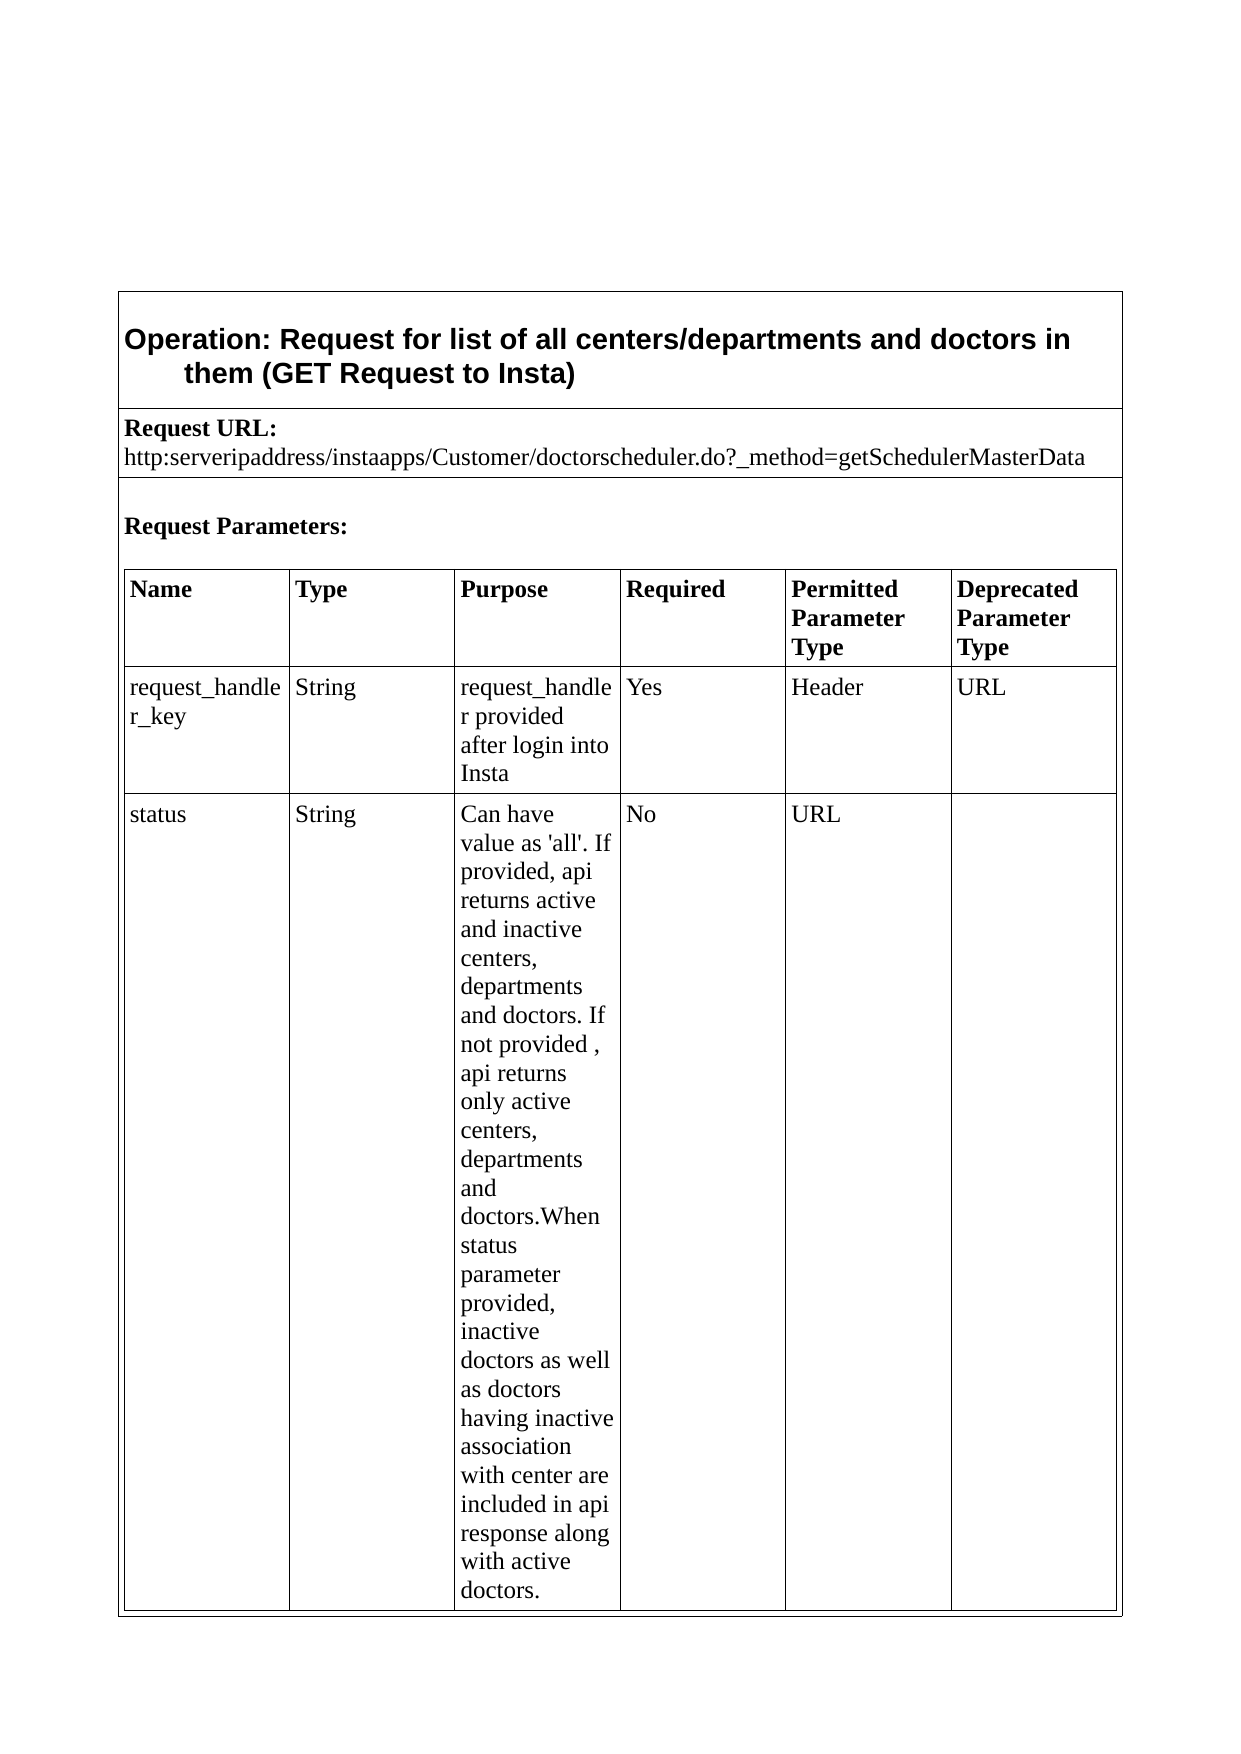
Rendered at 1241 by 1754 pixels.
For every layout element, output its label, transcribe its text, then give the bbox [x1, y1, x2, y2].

table_header Deprecated Parameter Type [952, 570, 1116, 666]
table_cell Request URL: http:serveripaddress/instaapps/Customer/doctorscheduler.do?_method=getSchedulerMasterData [119, 409, 1122, 477]
table_cell String [290, 794, 454, 1609]
table_cell Request Parameters: [119, 478, 1122, 1616]
table_cell Header [786, 667, 951, 793]
table_header Permitted Parameter Type [786, 570, 951, 666]
table_cell request_handler provided after login into Insta [455, 667, 620, 793]
table_header Required [621, 570, 785, 666]
table_cell String [290, 667, 454, 793]
table_cell request_handler_key [125, 667, 289, 793]
table_cell [952, 794, 1116, 1609]
table_header Purpose [455, 570, 620, 666]
table_cell Yes [621, 667, 785, 793]
table_cell URL [786, 794, 951, 1609]
table_cell Can have value as 'all'. If provided, api returns active and inactive centers, departments and doctors. If not provided , api returns only active centers, departments and doctors.When status parameter provided, inactive doctors as well as doctors having inactive association with center are included in api response along with active doctors. [455, 794, 620, 1609]
table_header Operation: Request for list of all centers/departments and doctors in them (GET Request to Insta) [119, 292, 1122, 407]
table_header Type [290, 570, 454, 666]
table_cell status [125, 794, 289, 1609]
table_cell URL [952, 667, 1116, 793]
table_header Name [125, 570, 289, 666]
table_cell No [621, 794, 785, 1609]
